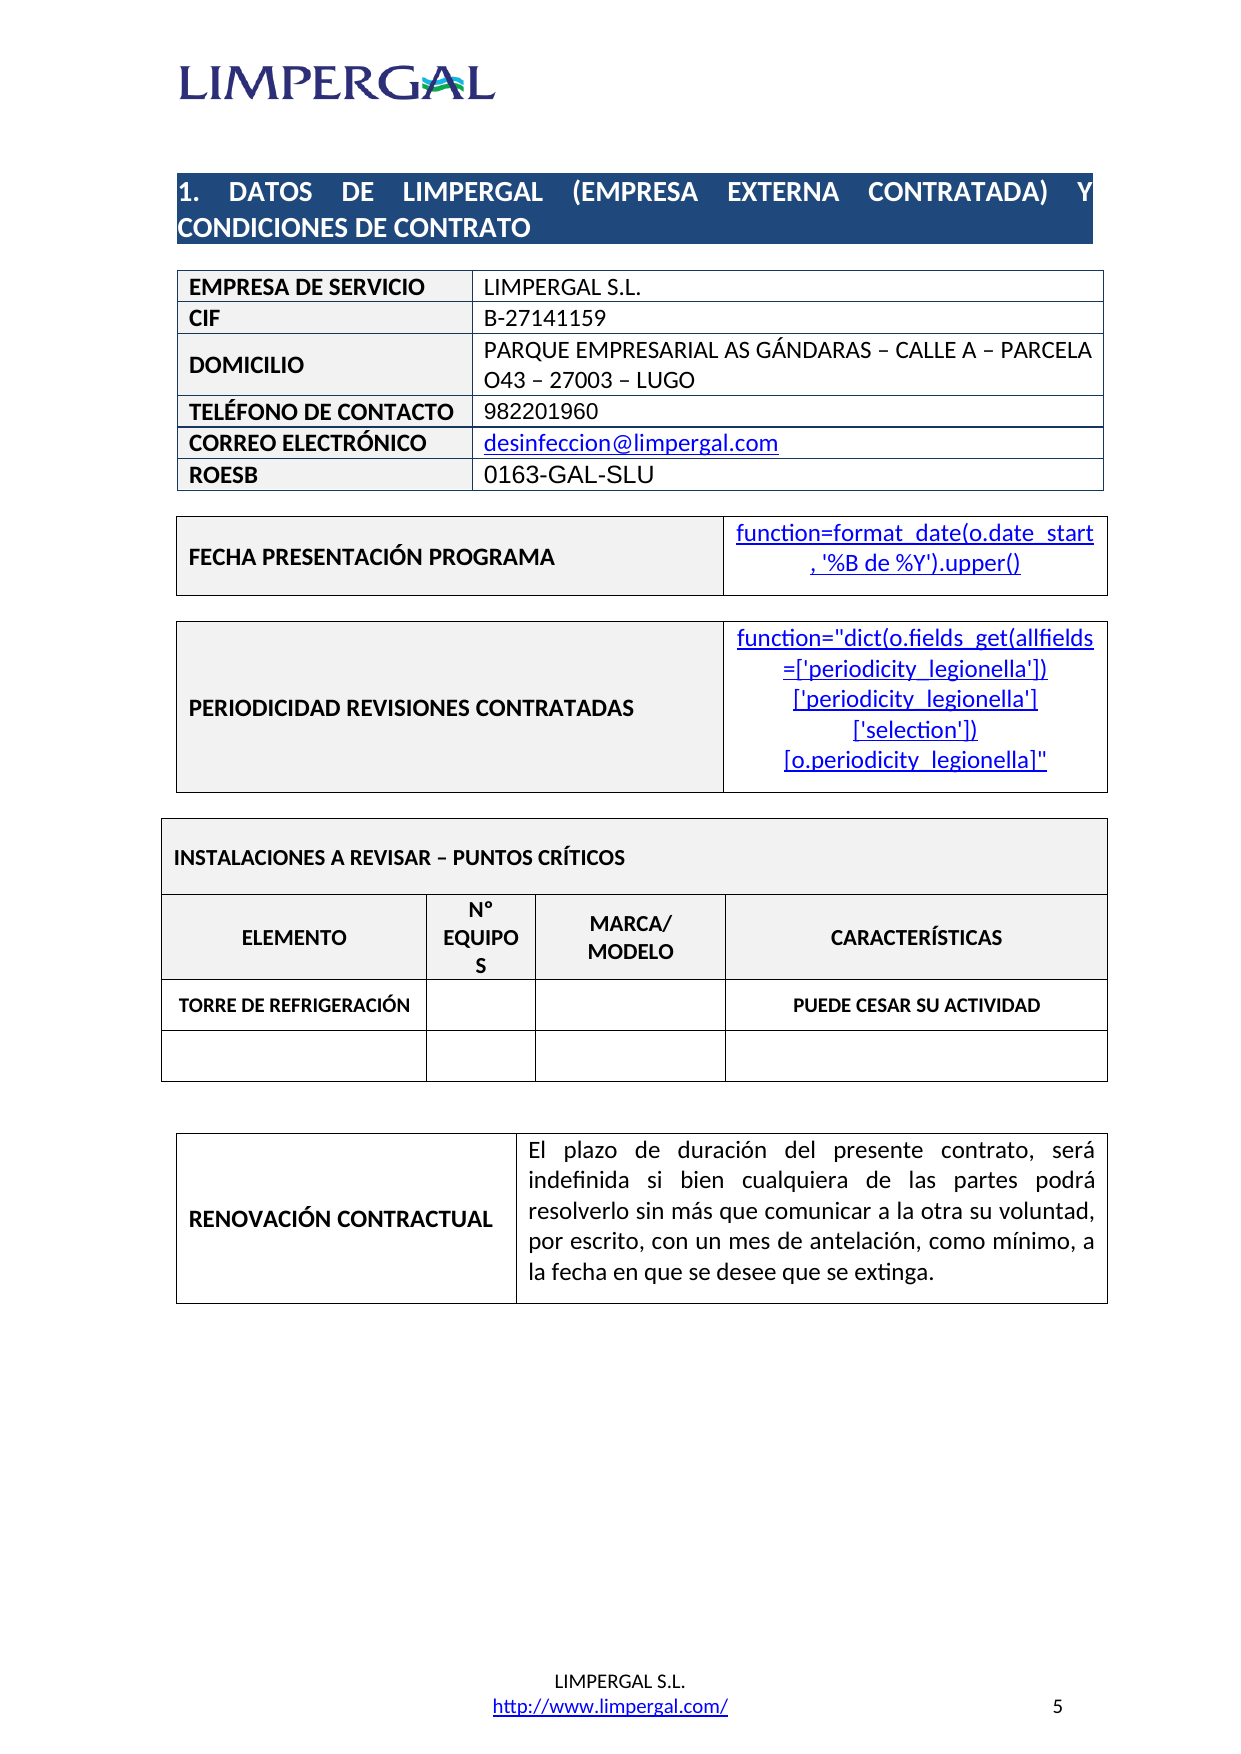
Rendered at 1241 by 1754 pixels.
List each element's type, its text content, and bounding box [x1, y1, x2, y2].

table_cell PARQUE EMPRESARIAL AS GÁNDARAS – CALLE A – PARCELA O43 – 27003 – LUGO [473, 334, 1103, 395]
table_header PERIODICIDAD REVISIONES CONTRATADAS [177, 622, 723, 792]
table_cell ROESB [178, 459, 472, 489]
table_header function=format_date(o.date_start, '%B de %Y').upper() [724, 517, 1107, 595]
table_cell [536, 980, 725, 1030]
table_header INSTALACIONES A REVISAR – PUNTOS CRÍTICOS [162, 819, 1107, 894]
table_header EMPRESA DE SERVICIO [178, 271, 472, 301]
table_cell TELÉFONO DE CONTACTO [178, 396, 472, 426]
table_header function="dict(o.fields_get(allfields=['periodicity_legionella'])['periodicity_legionella']['selection'])[o.periodicity_legionella]" [724, 622, 1107, 792]
table_cell [726, 1031, 1107, 1081]
table_cell B-27141159 [473, 302, 1103, 333]
table_cell 982201960 [473, 396, 1103, 426]
table_header El plazo de duración del presente contrato, será indefinida si bien cualquiera de las partes podrá resolverlo sin más que comunicar a la otra su voluntad, por escrito, con un mes de antelación, como mínimo, a la fecha en que se desee que se extinga. [517, 1134, 1107, 1303]
table_cell CARACTERÍSTICAS [726, 895, 1107, 979]
table_cell [536, 1031, 725, 1081]
table_cell CORREO ELECTRÓNICO [178, 428, 472, 458]
table_cell 0163-GAL-SLU [473, 459, 1103, 489]
table_header LIMPERGAL S.L. [473, 271, 1103, 301]
table_cell desinfeccion@limpergal.com [473, 428, 1103, 458]
table_cell [427, 1031, 535, 1081]
table_header RENOVACIÓN CONTRACTUAL [177, 1134, 516, 1303]
table_cell [162, 1031, 426, 1081]
table_cell TORRE DE REFRIGERACIÓN [162, 980, 426, 1030]
table_cell PUEDE CESAR SU ACTIVIDAD [726, 980, 1107, 1030]
table_cell [427, 980, 535, 1030]
table_cell DOMICILIO [178, 334, 472, 395]
table_cell ELEMENTO [162, 895, 426, 979]
picture [177, 44, 498, 103]
table_cell CIF [178, 302, 472, 333]
table_cell Nº EQUIPOS [427, 895, 535, 979]
table_cell MARCA/ MODELO [536, 895, 725, 979]
text 1. DATOS DE LIMPERGAL (EMPRESA EXTERNA CONTRATADA) Y CONDICIONES DE CONTRATO [177, 173, 1093, 244]
table_header FECHA PRESENTACIÓN PROGRAMA [177, 517, 723, 595]
